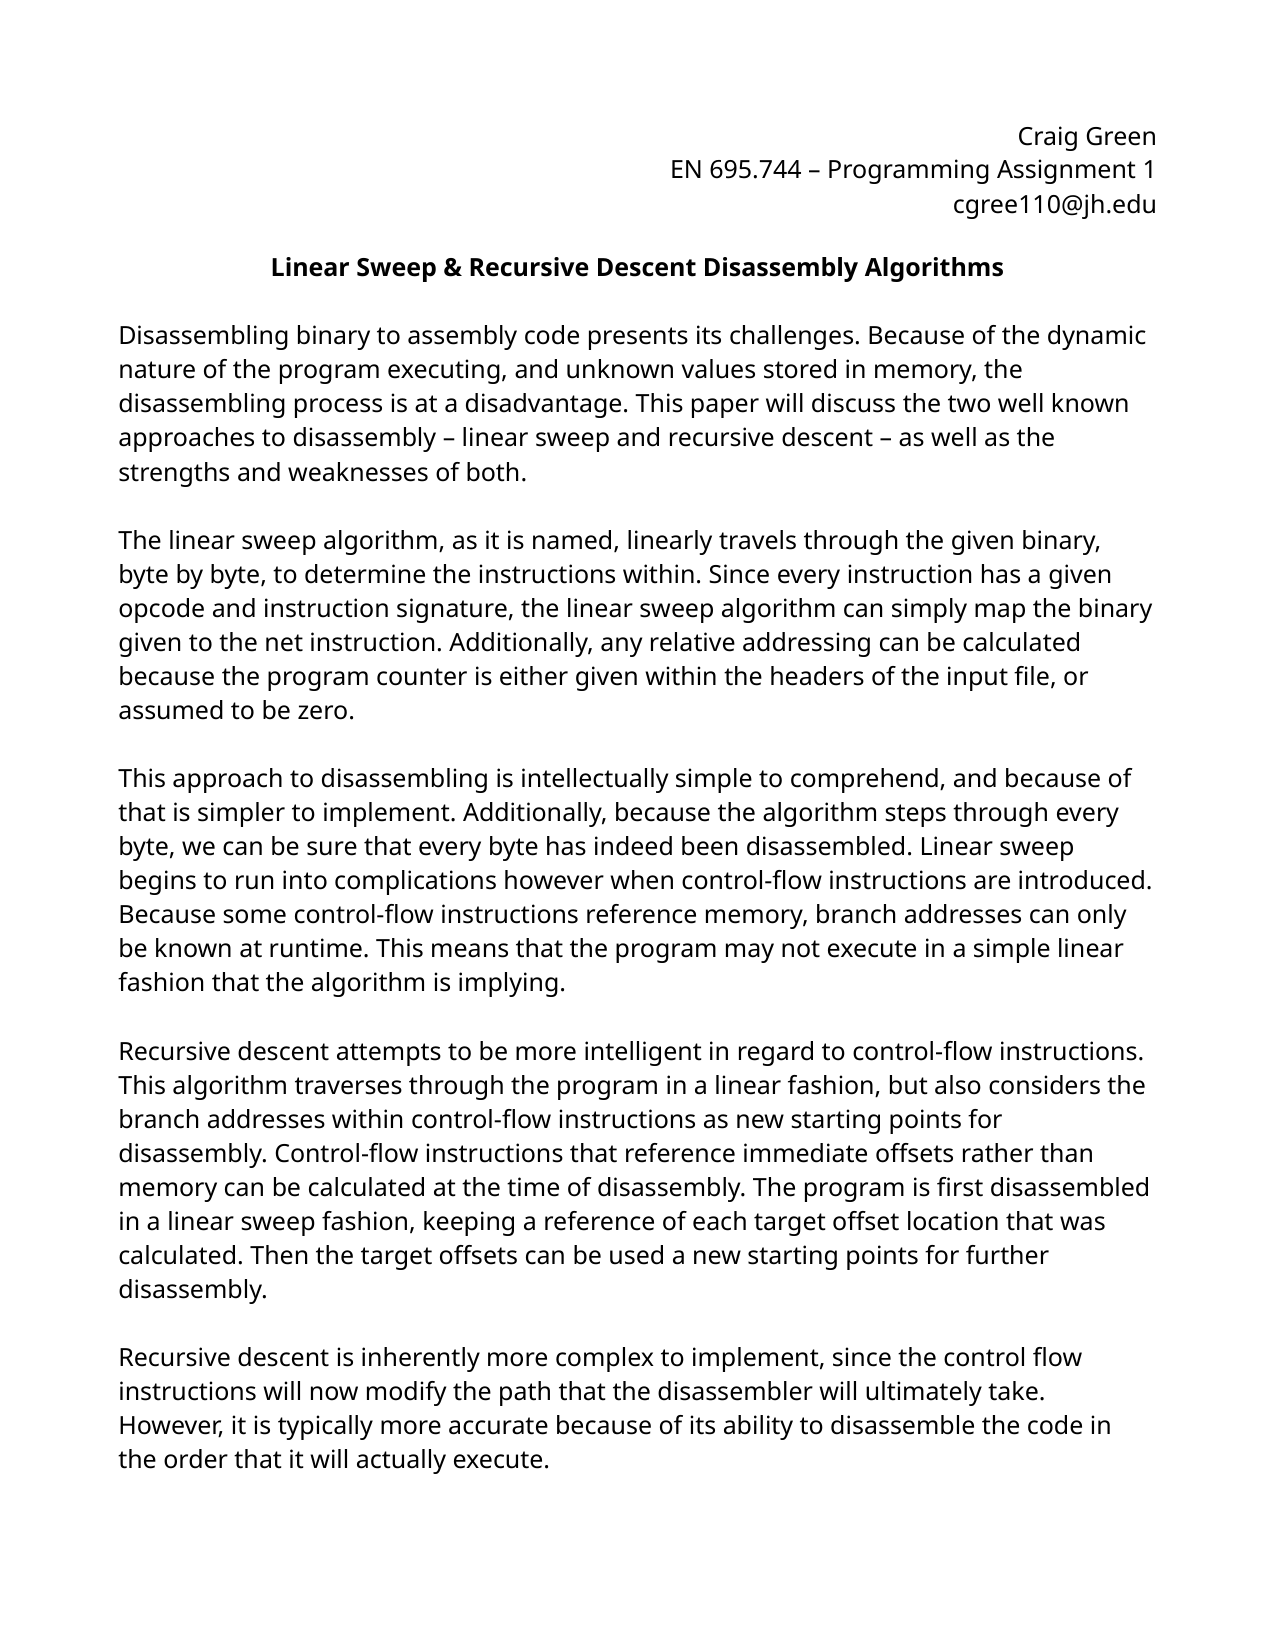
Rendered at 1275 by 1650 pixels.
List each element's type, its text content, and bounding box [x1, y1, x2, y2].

text This approach to disassembling is intellectually simple to comprehend, and because of that is simpler to implement. Additionally, because the algorithm steps through every byte, we can be sure that every byte has indeed been disassembled. Linear sweep begins to run into complications however when control-flow instructions are introduced. Because some control-flow instructions reference memory, branch addresses can only be known at runtime. This means that the program may not execute in a simple linear fashion that the algorithm is implying. [118, 761, 1157, 999]
text Recursive descent is inherently more complex to implement, since the control flow instructions will now modify the path that the disassembler will ultimately take. However, it is typically more accurate because of its ability to disassemble the code in the order that it will actually execute. [118, 1340, 1157, 1476]
text Linear Sweep & Recursive Descent Disassembly Algorithms [118, 250, 1157, 284]
text Disassembling binary to assembly code presents its challenges. Because of the dynamic nature of the program executing, and unknown values stored in memory, the disassembling process is at a disadvantage. This paper will discuss the two well known approaches to disassembly – linear sweep and recursive descent – as well as the strengths and weaknesses of both. [118, 318, 1157, 488]
text The linear sweep algorithm, as it is named, linearly travels through the given binary, byte by byte, to determine the instructions within. Since every instruction has a given opcode and instruction signature, the linear sweep algorithm can simply map the binary given to the net instruction. Additionally, any relative addressing can be calculated because the program counter is either given within the headers of the input file, or assumed to be zero. [118, 522, 1157, 727]
text Recursive descent attempts to be more intelligent in regard to control-flow instructions. This algorithm traverses through the program in a linear fashion, but also considers the branch addresses within control-flow instructions as new starting points for disassembly. Control-flow instructions that reference immediate offsets rather than memory can be calculated at the time of disassembly. The program is first disassembled in a linear sweep fashion, keeping a reference of each target offset location that was calculated. Then the target offsets can be used a new starting points for further disassembly. [118, 1033, 1157, 1306]
